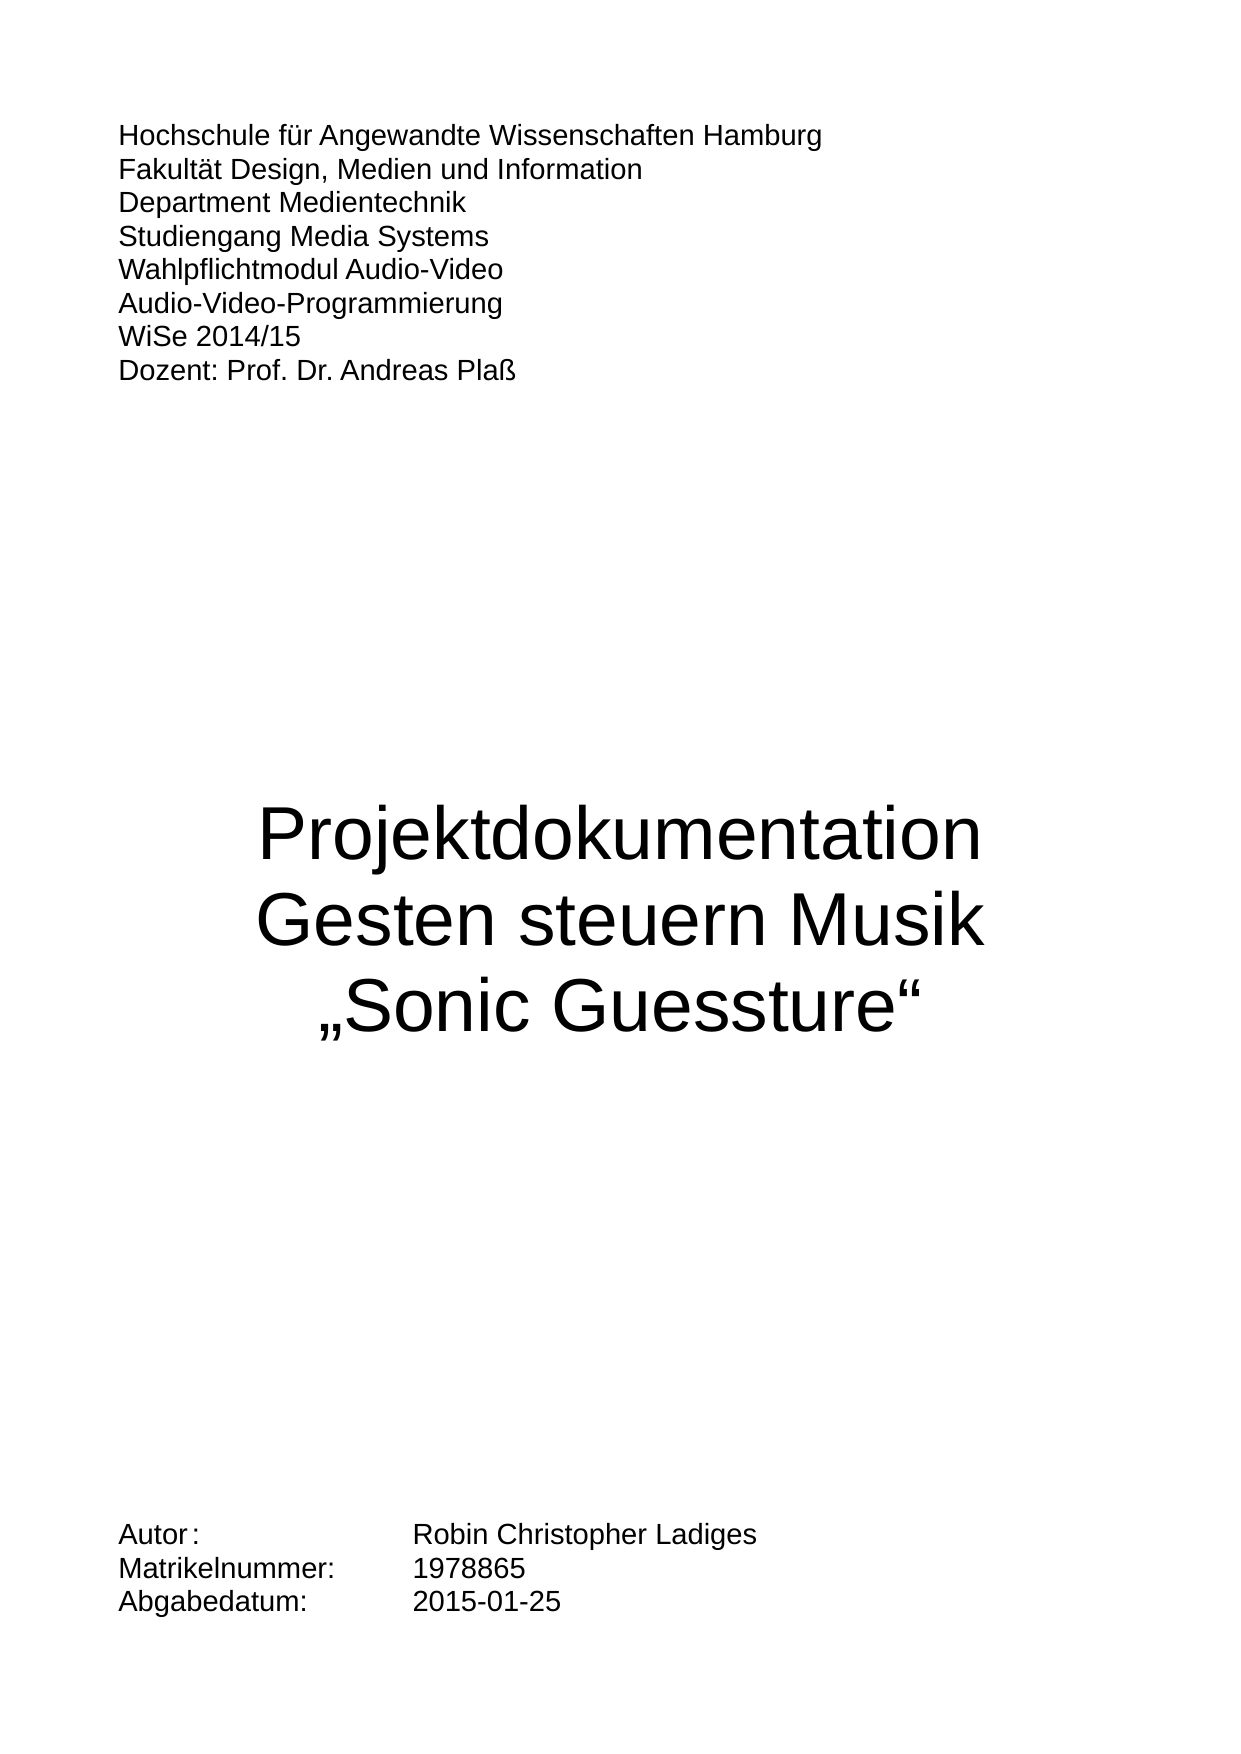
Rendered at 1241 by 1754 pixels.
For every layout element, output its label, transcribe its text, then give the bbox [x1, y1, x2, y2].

text Matrikelnummer: 1978865 [118, 1551, 1122, 1584]
text Autor : Robin Christopher Ladiges [118, 1517, 1122, 1551]
text WiSe 2014/15 [118, 319, 1122, 353]
text Fakultät Design, Medien und Information [118, 152, 1122, 185]
text Abgabedatum: 2015-01-25 [118, 1584, 1122, 1618]
text Audio-Video-Programmierung [118, 286, 1122, 319]
text Wahlpflichtmodul Audio-Video [118, 252, 1122, 286]
text „Sonic Guessture“ [118, 961, 1122, 1048]
text Studiengang Media Systems [118, 219, 1122, 252]
text Dozent: Prof. Dr. Andreas Plaß [118, 353, 1122, 386]
text Gesten steuern Musik [118, 875, 1122, 961]
text Hochschule für Angewandte Wissenschaften Hamburg [118, 118, 1122, 152]
text Projektdokumentation [118, 789, 1122, 875]
text Department Medientechnik [118, 185, 1122, 219]
